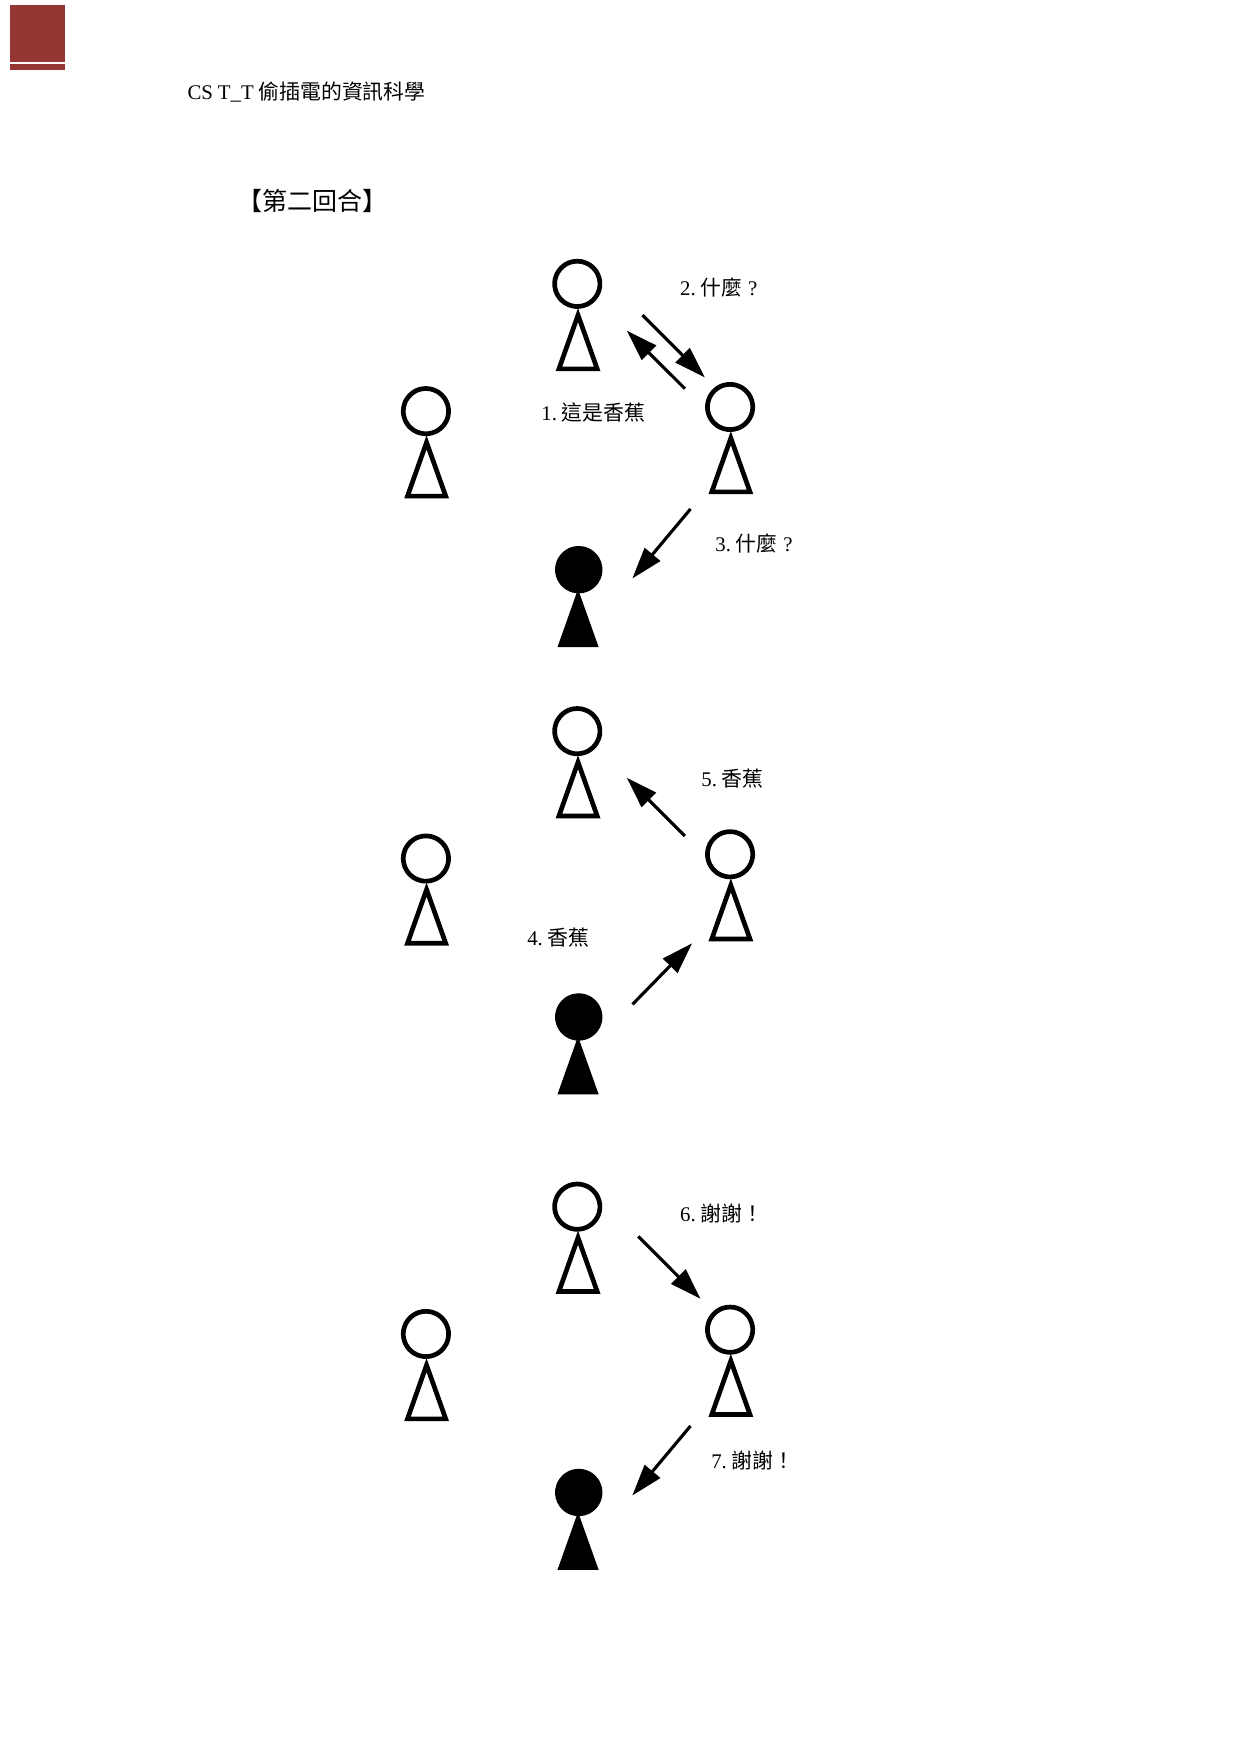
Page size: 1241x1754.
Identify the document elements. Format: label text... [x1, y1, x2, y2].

text 【第二回合】 [187, 158, 1053, 221]
